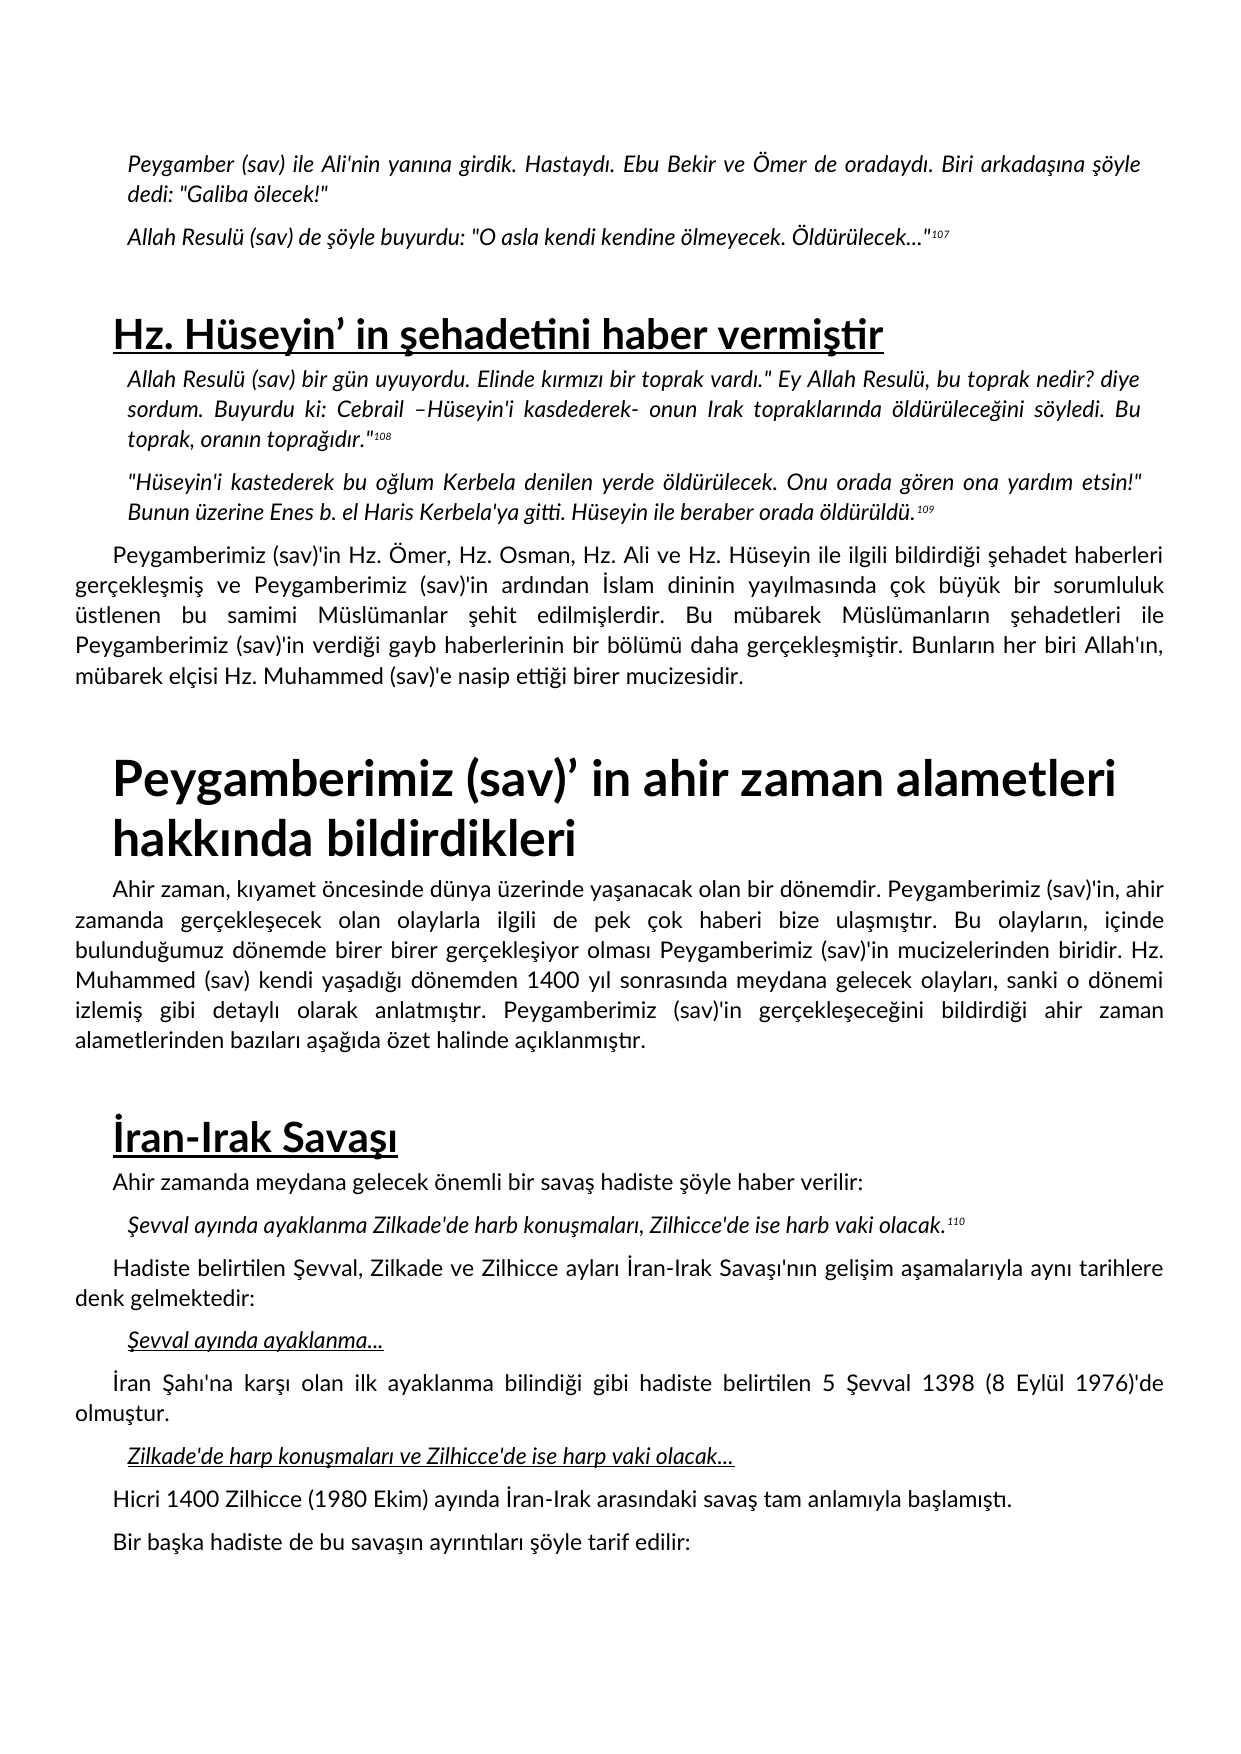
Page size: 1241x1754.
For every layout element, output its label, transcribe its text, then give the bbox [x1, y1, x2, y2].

subtitle İran-Irak Savaşı [112, 1112, 1165, 1162]
subtitle Peygamberimiz (sav)’ in ahir zaman alametleri hakkında bildirdikleri [112, 747, 1165, 867]
text Ahir zamanda meydana gelecek önemli bir savaş hadiste şöyle haber verilir: [75, 1168, 1165, 1195]
text Zilkade'de harp konuşmaları ve Zilhicce'de ise harp vaki olacak... [127, 1442, 1143, 1469]
text Peygamberimiz (sav)'in Hz. Ömer, Hz. Osman, Hz. Ali ve Hz. Hüseyin ile ilgili bildirdiği şehadet haberleri gerçekleşmiş ve Peygamberimiz (sav)'in ardından İslam dininin yayılmasında çok büyük bir sorumluluk üstlenen bu samimi Müslümanlar şehit edilmişlerdir. Bu mübarek Müslümanların şehadetleri ile Peygamberimiz (sav)'in verdiği gayb haberlerinin bir bölümü daha gerçekleşmiştir. Bunların her biri Allah'ın, mübarek elçisi Hz. Muhammed (sav)'e nasip ettiği birer mucizesidir. [75, 541, 1165, 689]
text "Hüseyin'i kastederek bu oğlum Kerbela denilen yerde öldürülecek. Onu orada gören ona yardım etsin!" Bunun üzerine Enes b. el Haris Kerbela'ya gitti. Hüseyin ile beraber orada öldürüldü.109 [127, 468, 1143, 525]
text Allah Resulü (sav) de şöyle buyurdu: "O asla kendi kendine ölmeyecek. Öldürülecek..."107 [127, 223, 1143, 250]
text Şevval ayında ayaklanma... [127, 1326, 1143, 1354]
text Hicri 1400 Zilhicce (1980 Ekim) ayında İran-Irak arasındaki savaş tam anlamıyla başlamıştı. [75, 1484, 1165, 1512]
text Ahir zaman, kıyamet öncesinde dünya üzerinde yaşanacak olan bir dönemdir. Peygamberimiz (sav)'in, ahir zamanda gerçekleşecek olan olaylarla ilgili de pek çok haberi bize ulaşmıştır. Bu olayların, içinde bulunduğumuz dönemde birer birer gerçekleşiyor olması Peygamberimiz (sav)'in mucizelerinden biridir. Hz. Muhammed (sav) kendi yaşadığı dönemden 1400 yıl sonrasında meydana gelecek olayları, sanki o dönemi izlemiş gibi detaylı olarak anlatmıştır. Peygamberimiz (sav)'in gerçekleşeceğini bildirdiği ahir zaman alametlerinden bazıları aşağıda özet halinde açıklanmıştır. [75, 875, 1165, 1054]
text Bir başka hadiste de bu savaşın ayrıntıları şöyle tarif edilir: [75, 1527, 1165, 1555]
text İran Şahı'na karşı olan ilk ayaklanma bilindiği gibi hadiste belirtilen 5 Şevval 1398 (8 Eylül 1976)'de olmuştur. [75, 1369, 1165, 1427]
text Allah Resulü (sav) bir gün uyuyordu. Elinde kırmızı bir toprak vardı." Ey Allah Resulü, bu toprak nedir? diye sordum. Buyurdu ki: Cebrail –Hüseyin'i kasdederek- onun Irak topraklarında öldürüleceğini söyledi. Bu toprak, oranın toprağıdır."108 [127, 364, 1143, 452]
text Hadiste belirtilen Şevval, Zilkade ve Zilhicce ayları İran-Irak Savaşı'nın gelişim aşamalarıyla aynı tarihlere denk gelmektedir: [75, 1253, 1165, 1311]
text Şevval ayında ayaklanma Zilkade'de harb konuşmaları, Zilhicce'de ise harb vaki olacak.110 [127, 1211, 1143, 1238]
text Peygamber (sav) ile Ali'nin yanına girdik. Hastaydı. Ebu Bekir ve Ömer de oradaydı. Biri arkadaşına şöyle dedi: "Galiba ölecek!" [127, 150, 1143, 208]
subtitle Hz. Hüseyin’ in şehadetini haber vermiştir [112, 308, 1165, 358]
